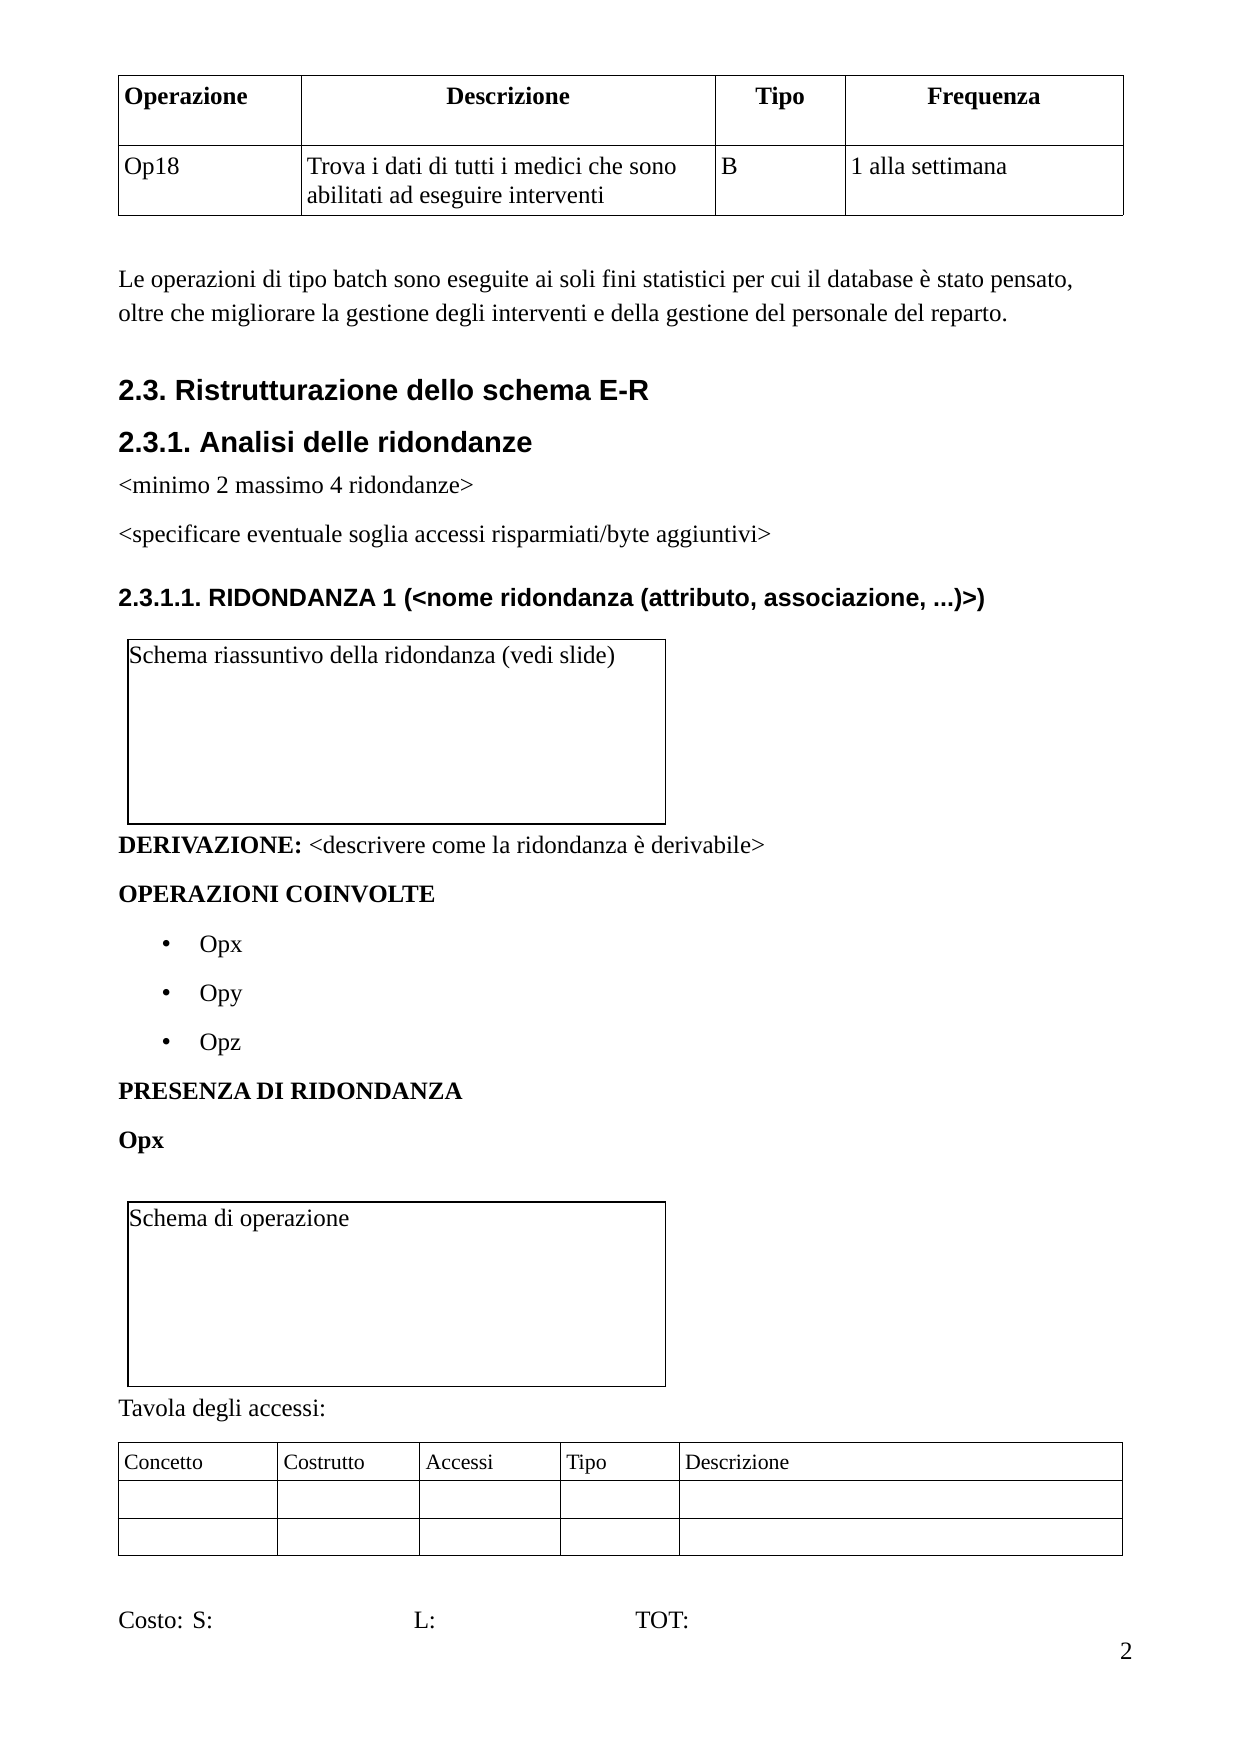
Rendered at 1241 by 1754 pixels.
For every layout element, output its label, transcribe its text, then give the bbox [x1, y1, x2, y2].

subtitle 2.3. Ristrutturazione dello schema E-R [118, 373, 1122, 406]
subtitle 2.3.1. Analisi delle ridondanze [118, 424, 1122, 458]
table_header Costrutto [278, 1443, 419, 1480]
table_header Concetto [119, 1443, 277, 1480]
text Schema riassuntivo della ridondanza (vedi slide) [129, 640, 665, 669]
table_cell 1 alla settimana [846, 146, 1123, 214]
text PRESENZA DI RIDONDANZA [118, 1076, 1122, 1104]
text Costo: S: L: TOT: [118, 1605, 1122, 1634]
table_cell [680, 1519, 1122, 1555]
list Opy [162, 978, 1122, 1006]
table_cell [119, 1519, 277, 1555]
table_cell [680, 1481, 1122, 1518]
table_cell Trova i dati di tutti i medici che sono abilitati ad eseguire interventi [302, 146, 715, 214]
text <minimo 2 massimo 4 ridondanze> [118, 470, 1122, 499]
subtitle 2.3.1.1. RIDONDANZA 1 (<nome ridondanza (attributo, associazione, ...)>) [118, 583, 1122, 611]
table_header Frequenza [846, 76, 1123, 144]
table_header Descrizione [302, 76, 715, 144]
list Opx [162, 929, 1122, 957]
table_cell [561, 1481, 679, 1518]
text Le operazioni di tipo batch sono eseguite ai soli fini statistici per cui il database è stato pensato, oltre che migliorare la gestione degli interventi e della gestione del personale del reparto. [118, 264, 1122, 327]
table_cell [278, 1481, 419, 1518]
table_cell [119, 1481, 277, 1518]
table_cell B [716, 146, 845, 214]
table_header Accessi [420, 1443, 560, 1480]
table_cell Op18 [119, 146, 301, 214]
text Tavola degli accessi: [118, 1174, 1122, 1422]
table_header Tipo [716, 76, 845, 144]
list Opz [162, 1027, 1122, 1056]
table_cell [420, 1519, 560, 1555]
table_header Descrizione [680, 1443, 1122, 1480]
text Schema di operazione [129, 1203, 665, 1231]
table_cell [561, 1519, 679, 1555]
text DERIVAZIONE: <descrivere come la ridondanza è derivabile> [118, 611, 1122, 859]
text OPERAZIONI COINVOLTE [118, 879, 1122, 908]
text Opx [118, 1125, 1122, 1154]
table_cell [278, 1519, 419, 1555]
text <specificare eventuale soglia accessi risparmiati/byte aggiuntivi> [118, 519, 1122, 548]
table_cell [420, 1481, 560, 1518]
table_header Operazione [119, 76, 301, 144]
table_header Tipo [561, 1443, 679, 1480]
